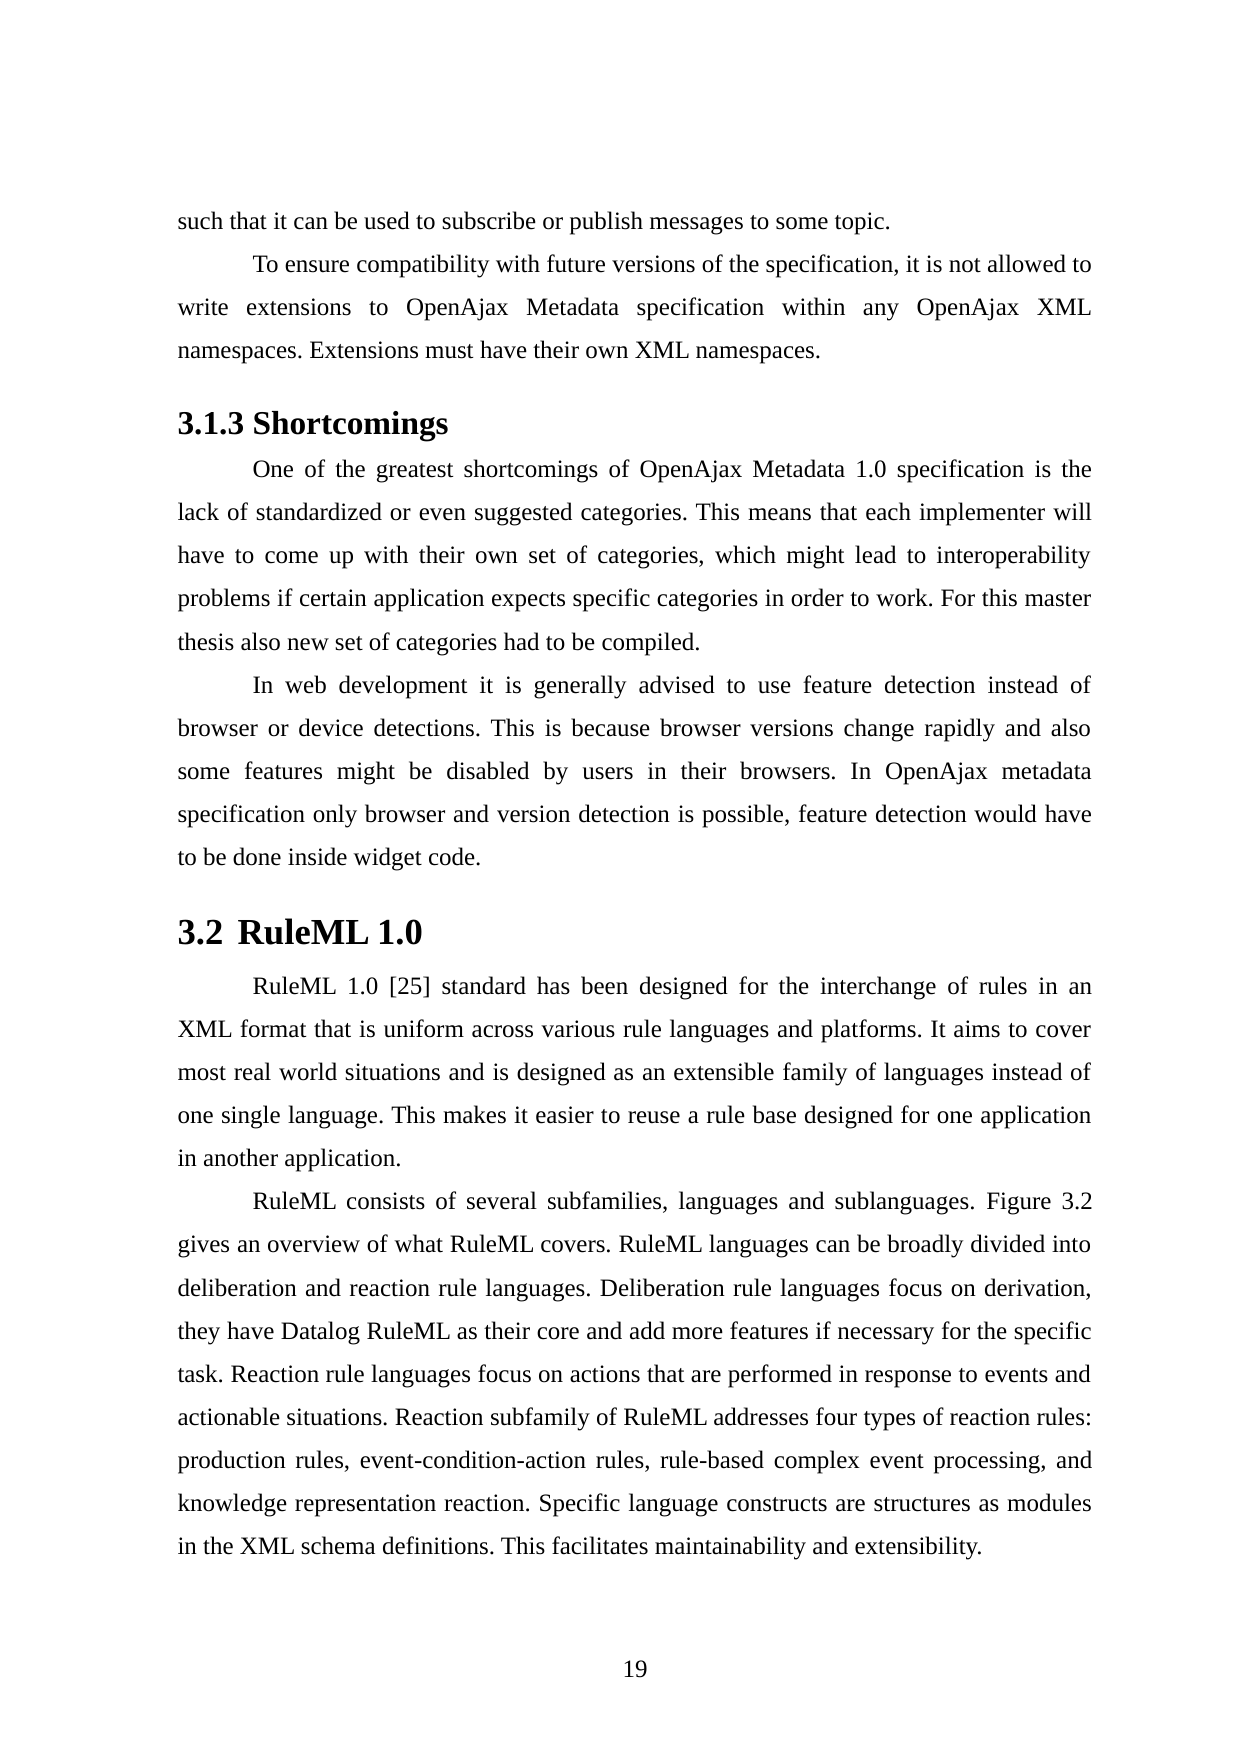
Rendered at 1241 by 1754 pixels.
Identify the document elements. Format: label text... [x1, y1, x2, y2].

text One of the greatest shortcomings of OpenAjax Metadata 1.0 specification is the lack of standardized or even suggested categories. This means that each implementer will have to come up with their own set of categories, which might lead to interoperability problems if certain application expects specific categories in order to work. For this master thesis also new set of categories had to be compiled. [177, 454, 1093, 655]
subtitle Shortcomings [177, 403, 1093, 442]
text To ensure compatibility with future versions of the specification, it is not allowed to write extensions to OpenAjax Metadata specification within any OpenAjax XML namespaces. Extensions must have their own XML namespaces. [177, 249, 1093, 364]
text In web development it is generally advised to use feature detection instead of browser or device detections. This is because browser versions change rapidly and also some features might be disabled by users in their browsers. In OpenAjax metadata specification only browser and version detection is possible, feature detection would have to be done inside widget code. [177, 670, 1093, 871]
text RuleML 1.0 [25] standard has been designed for the interchange of rules in an XML format that is uniform across various rule languages and platforms. It aims to cover most real world situations and is designed as an extensible family of languages instead of one single language. This makes it easier to reuse a rule base designed for one application in another application. [177, 971, 1093, 1172]
text RuleML consists of several subfamilies, languages and sublanguages. Figure 3.2 gives an overview of what RuleML covers. RuleML languages can be broadly divided into deliberation and reaction rule languages. Deliberation rule languages focus on derivation, they have Datalog RuleML as their core and add more features if necessary for the specific task. Reaction rule languages focus on actions that are performed in response to events and actionable situations. Reaction subfamily of RuleML addresses four types of reaction rules: production rules, event-condition-action rules, rule-based complex event processing, and knowledge representation reaction. Specific language constructs are structures as modules in the XML schema definitions. This facilitates maintainability and extensibility. [177, 1186, 1093, 1560]
subtitle RuleML 1.0 [177, 910, 1093, 952]
text such that it can be used to subscribe or publish messages to some topic. [177, 206, 1093, 234]
